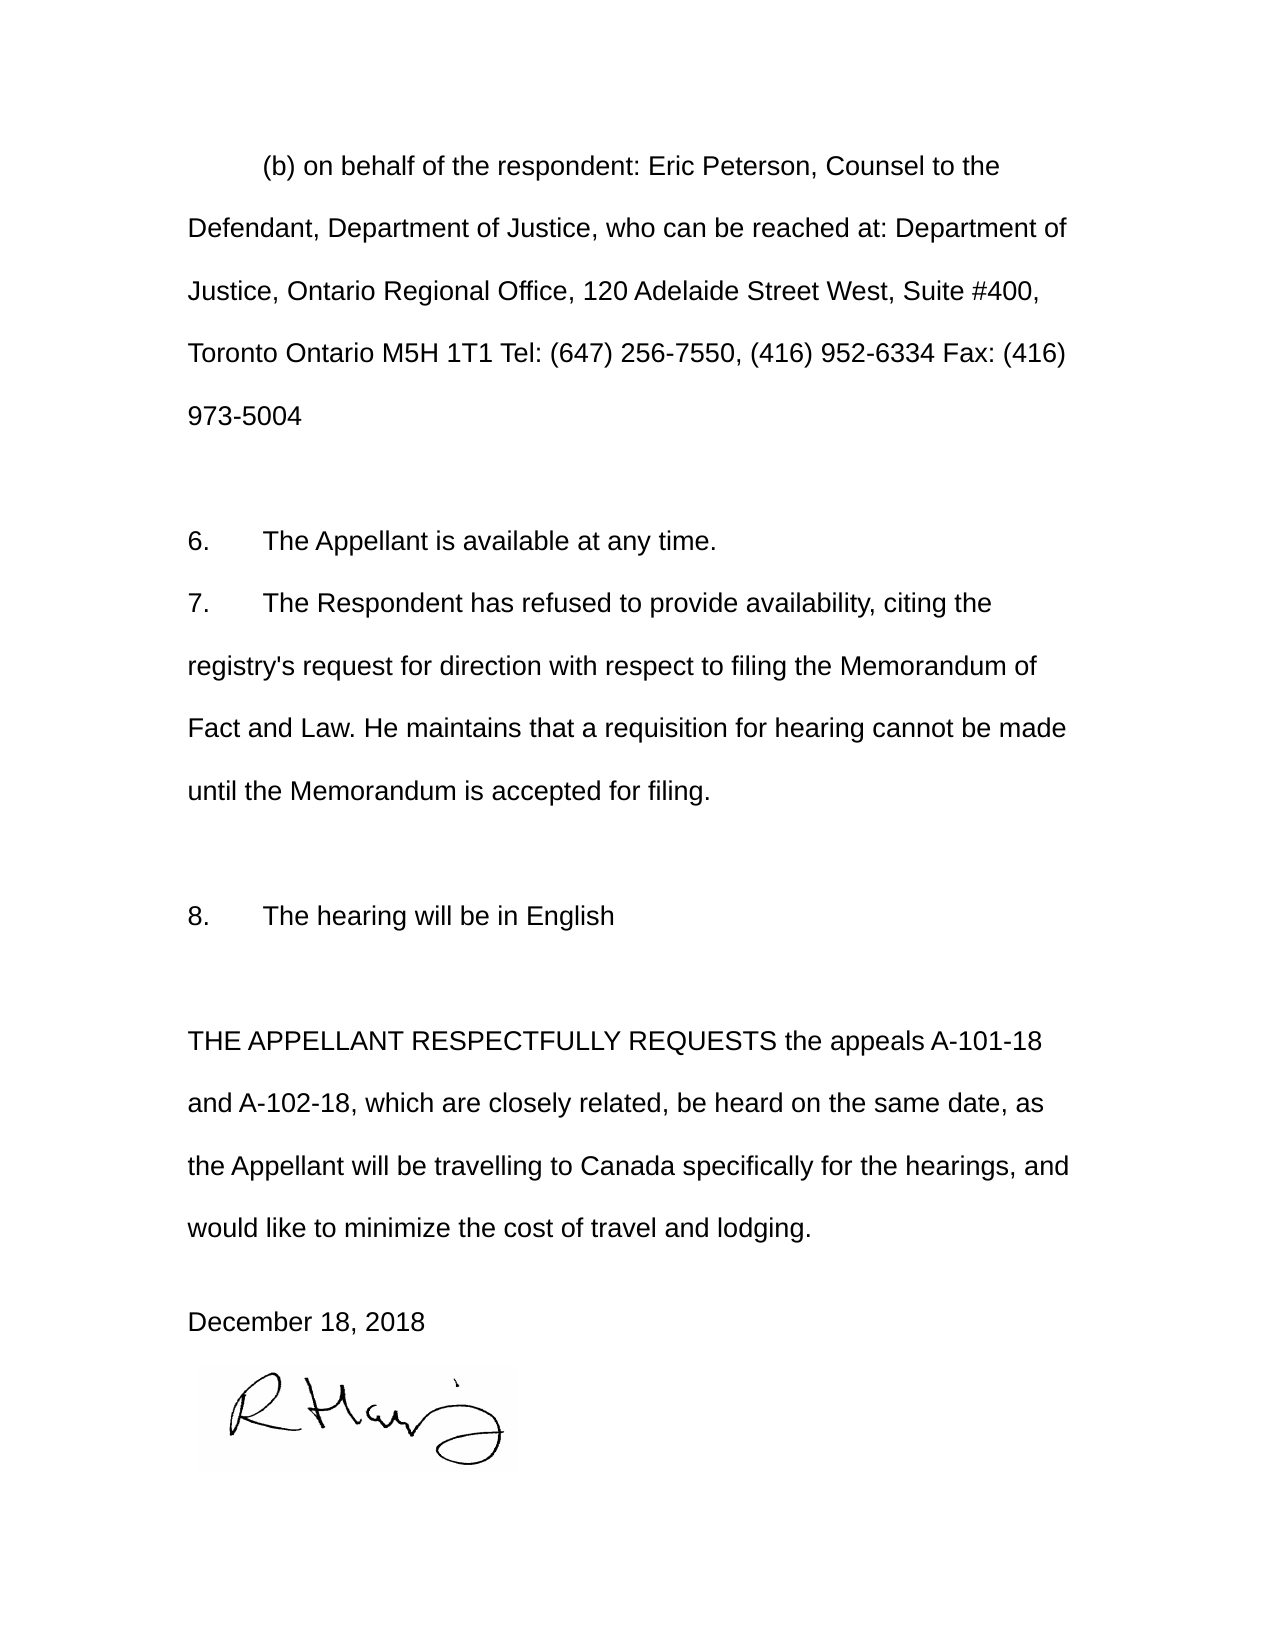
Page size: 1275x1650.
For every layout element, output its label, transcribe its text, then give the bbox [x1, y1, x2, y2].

list THE APPELLANT RESPECTFULLY REQUESTS the appeals A-101-18 and A-102-18, which are closely related, be heard on the same date, as the Appellant will be travelling to Canada specifically for the hearings, and would like to minimize the cost of travel and lodging. [187, 1025, 1087, 1244]
list The Appellant is available at any time. [187, 525, 1087, 556]
text December 18, 2018 [187, 1306, 1087, 1337]
list The Respondent has refused to provide availability, citing the registry's request for direction with respect to filing the Memorandum of Fact and Law. He maintains that a requisition for hearing cannot be made until the Memorandum is accepted for filing. [187, 587, 1087, 806]
picture [198, 1365, 518, 1472]
list 8. The hearing will be in English [187, 900, 1087, 931]
text (b) on behalf of the respondent: Eric Peterson, Counsel to the Defendant, Department of Justice, who can be reached at: Department of Justice, Ontario Regional Office, 120 Adelaide Street West, Suite #400, Toronto Ontario M5H 1T1 Tel: (647) 256-7550, (416) 952-6334 Fax: (416) 973-5004 [187, 150, 1087, 431]
